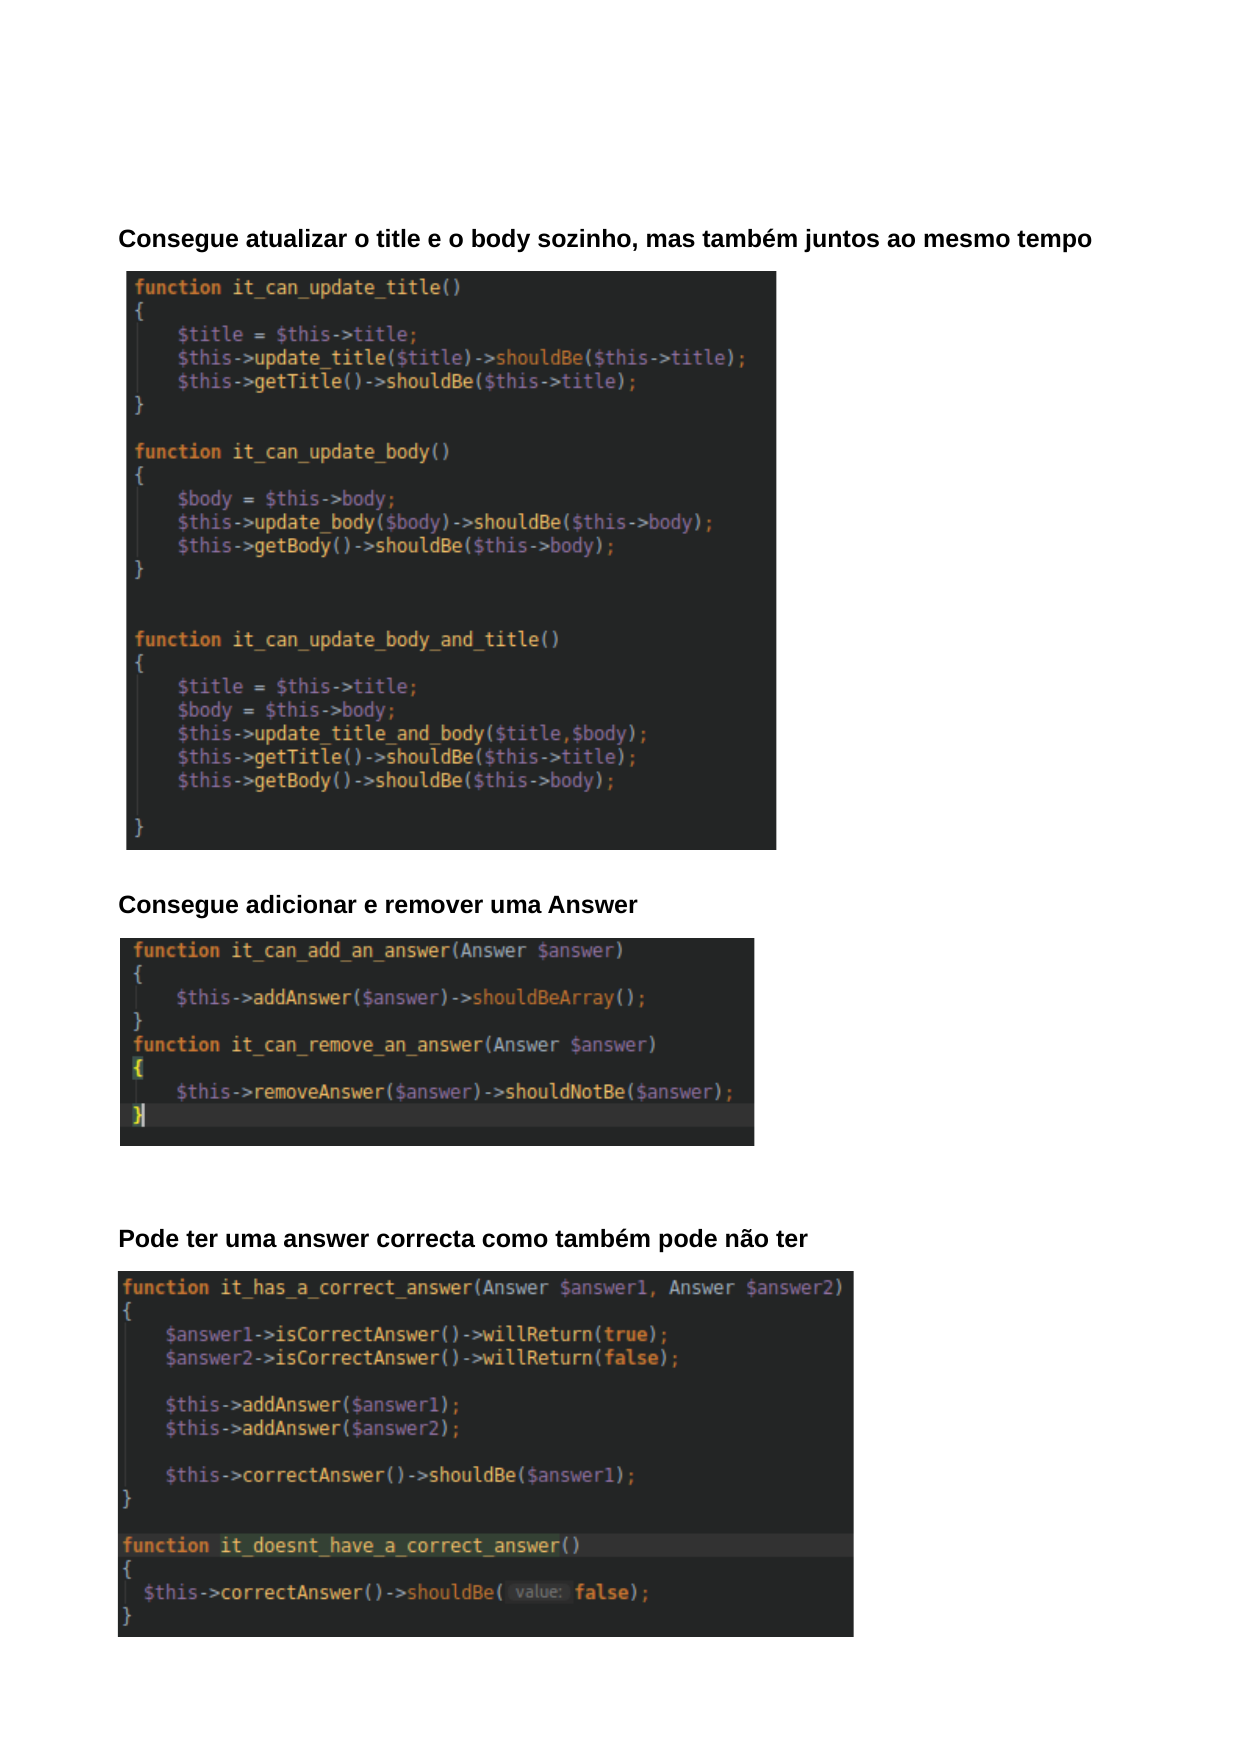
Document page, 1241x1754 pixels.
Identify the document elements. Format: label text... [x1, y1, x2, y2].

text Pode ter uma answer correcta como também pode não ter [118, 1224, 1122, 1252]
text Consegue adicionar e remover uma Answer [118, 890, 1122, 919]
picture [126, 271, 777, 850]
picture [120, 938, 755, 1146]
picture [117, 1271, 854, 1637]
text Consegue atualizar o title e o body sozinho, mas também juntos ao mesmo tempo [118, 224, 1122, 253]
